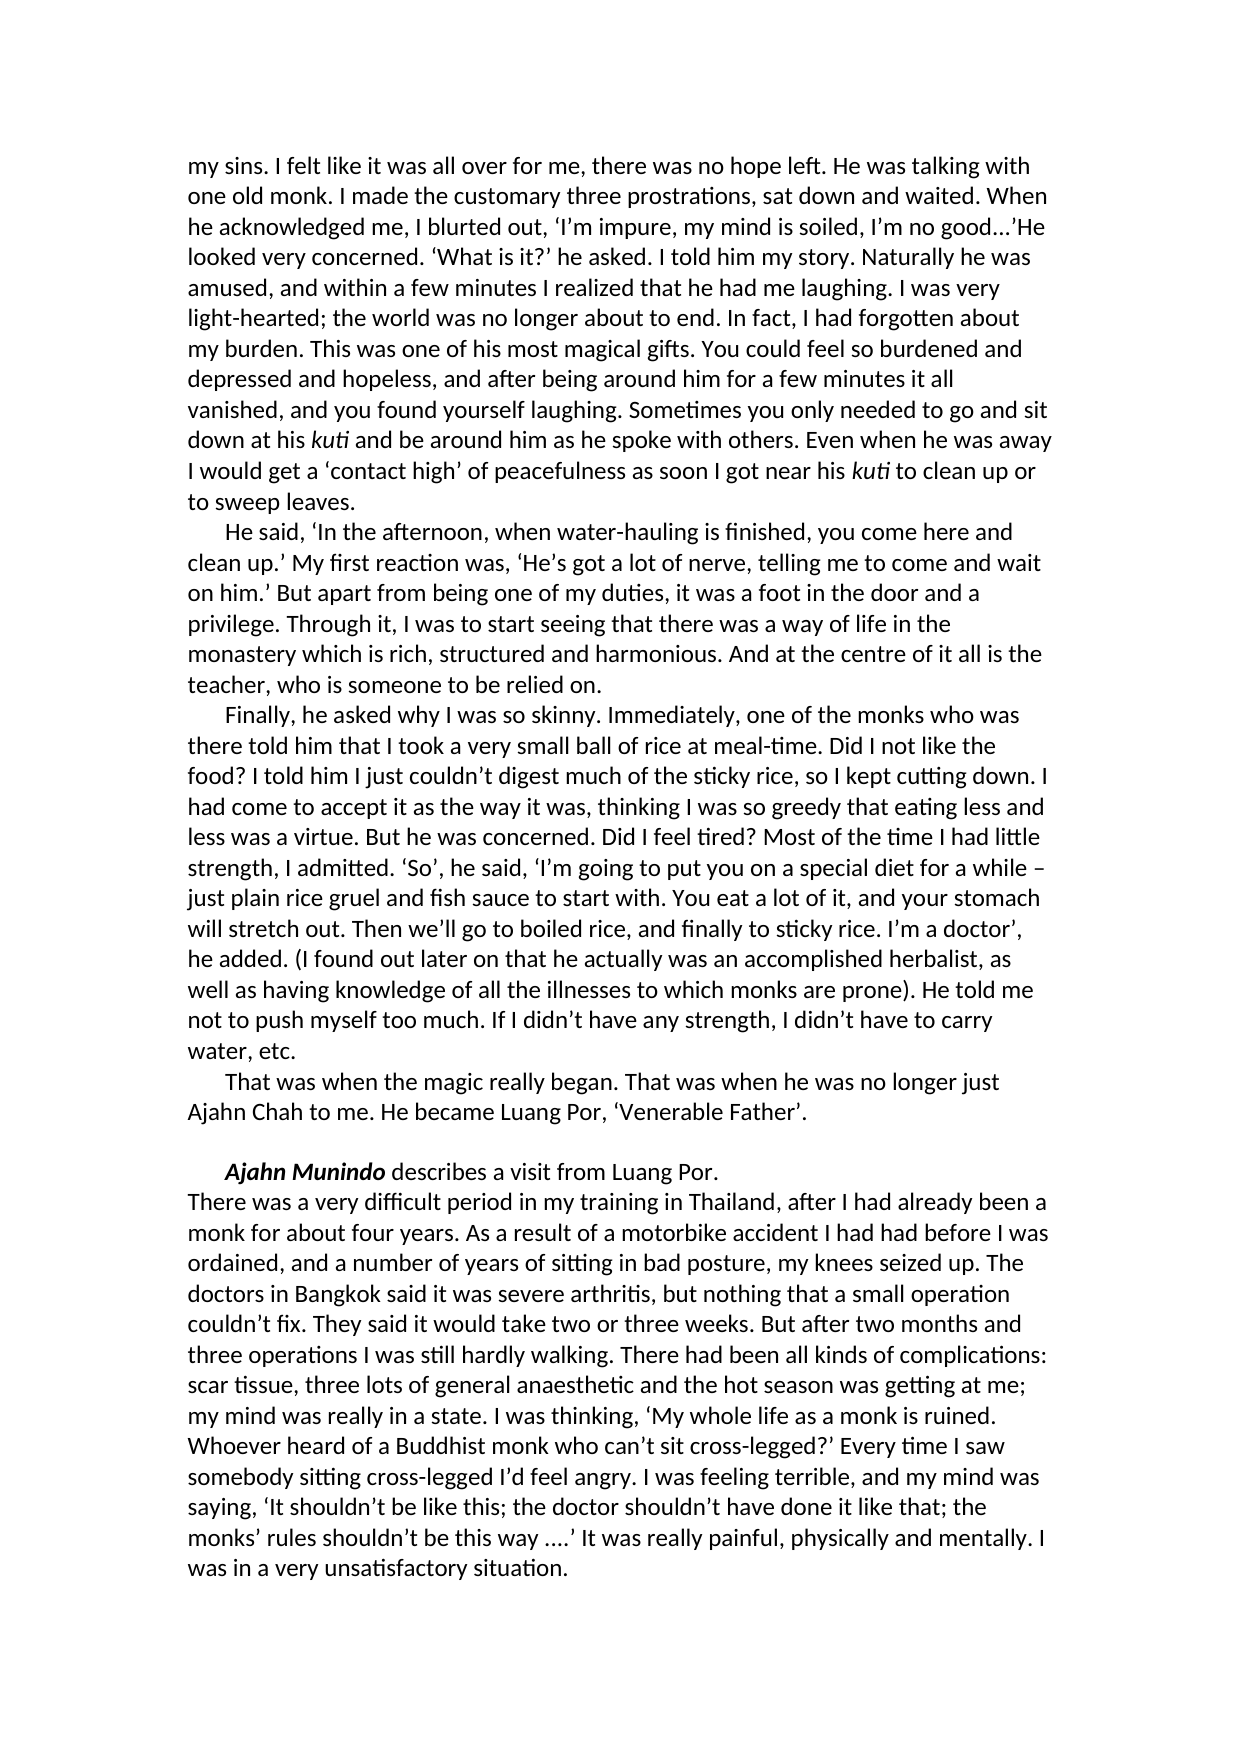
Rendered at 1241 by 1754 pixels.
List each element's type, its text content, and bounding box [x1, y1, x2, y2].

text Finally, he asked why I was so skinny. Immediately, one of the monks who was there told him that I took a very small ball of rice at meal-time. Did I not like the food? I told him I just couldn’t digest much of the sticky rice, so I kept cutting down. I had come to accept it as the way it was, thinking I was so greedy that eating less and less was a virtue. But he was concerned. Did I feel tired? Most of the time I had little strength, I admitted. ‘So’, he said, ‘I’m going to put you on a special diet for a while – just plain rice gruel and fish sauce to start with. You eat a lot of it, and your stomach will stretch out. Then we’ll go to boiled rice, and finally to sticky rice. I’m a doctor’, he added. (I found out later on that he actually was an accomplished herbalist, as well as having knowledge of all the illnesses to which monks are prone). He told me not to push myself too much. If I didn’t have any strength, I didn’t have to carry water, etc. [187, 699, 1053, 1066]
text He said, ‘In the afternoon, when water-hauling is finished, you come here and clean up.’ My first reaction was, ‘He’s got a lot of nerve, telling me to come and wait on him.’ But apart from being one of my duties, it was a foot in the door and a privilege. Through it, I was to start seeing that there was a way of life in the monastery which is rich, structured and harmonious. And at the centre of it all is the teacher, who is someone to be relied on. [187, 516, 1053, 699]
text Ajahn Munindo describes a visit from Luang Por. [187, 1156, 1053, 1186]
text my sins. I felt like it was all over for me, there was no hope left. He was talking with one old monk. I made the customary three prostrations, sat down and waited. When he acknowledged me, I blurted out, ‘I’m impure, my mind is soiled, I’m no good...’He looked very concerned. ‘What is it?’ he asked. I told him my story. Naturally he was amused, and within a few minutes I realized that he had me laughing. I was very light-hearted; the world was no longer about to end. In fact, I had forgotten about my burden. This was one of his most magical gifts. You could feel so burdened and depressed and hopeless, and after being around him for a few minutes it all vanished, and you found yourself laughing. Sometimes you only needed to go and sit down at his kuti and be around him as he spoke with others. Even when he was away I would get a ‘contact high’ of peacefulness as soon I got near his kuti to clean up or to sweep leaves. [187, 150, 1053, 516]
text There was a very difficult period in my training in Thailand, after I had already been a monk for about four years. As a result of a motorbike accident I had had before I was ordained, and a number of years of sitting in bad posture, my knees seized up. The doctors in Bangkok said it was severe arthritis, but nothing that a small operation couldn’t fix. They said it would take two or three weeks. But after two months and three operations I was still hardly walking. There had been all kinds of complications: scar tissue, three lots of general anaesthetic and the hot season was getting at me; my mind was really in a state. I was thinking, ‘My whole life as a monk is ruined. Whoever heard of a Buddhist monk who can’t sit cross-legged?’ Every time I saw somebody sitting cross-legged I’d feel angry. I was feeling terrible, and my mind was saying, ‘It shouldn’t be like this; the doctor shouldn’t have done it like that; the monks’ rules shouldn’t be this way ....’ It was really painful, physically and mentally. I was in a very unsatisfactory situation. [187, 1186, 1053, 1583]
text That was when the magic really began. That was when he was no longer just Ajahn Chah to me. He became Luang Por, ‘Venerable Father’. [187, 1066, 1053, 1127]
